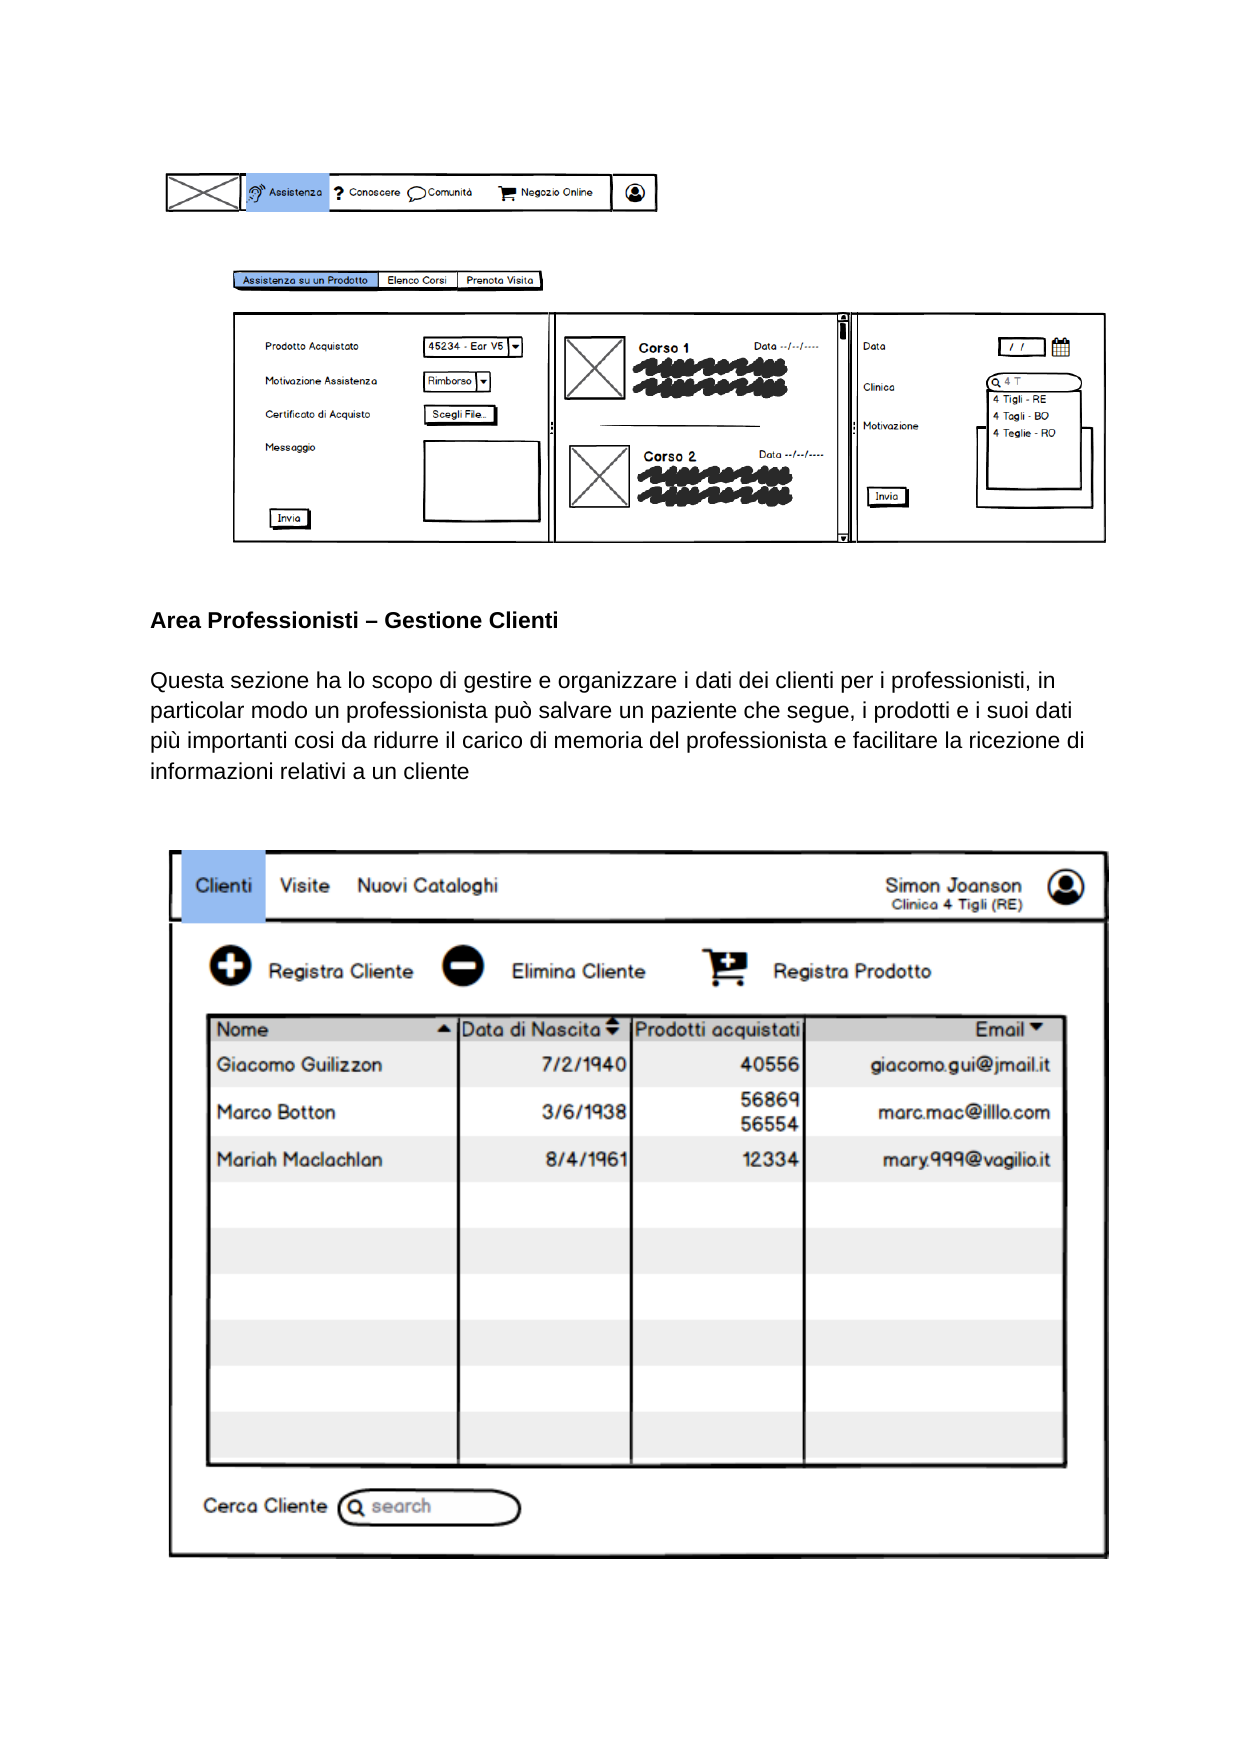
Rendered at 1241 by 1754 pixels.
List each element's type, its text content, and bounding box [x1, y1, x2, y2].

text Questa sezione ha lo scopo di gestire e organizzare i dati dei clienti per i professionisti, in particolar modo un professionista può salvare un paziente che segue, i prodotti e i suoi dati più importanti cosi da ridurre il carico di memoria del professionista e facilitare la ricezione di informazioni relativi a un cliente [150, 667, 1090, 784]
text Area Professionisti – Gestione Clienti [150, 607, 1090, 633]
